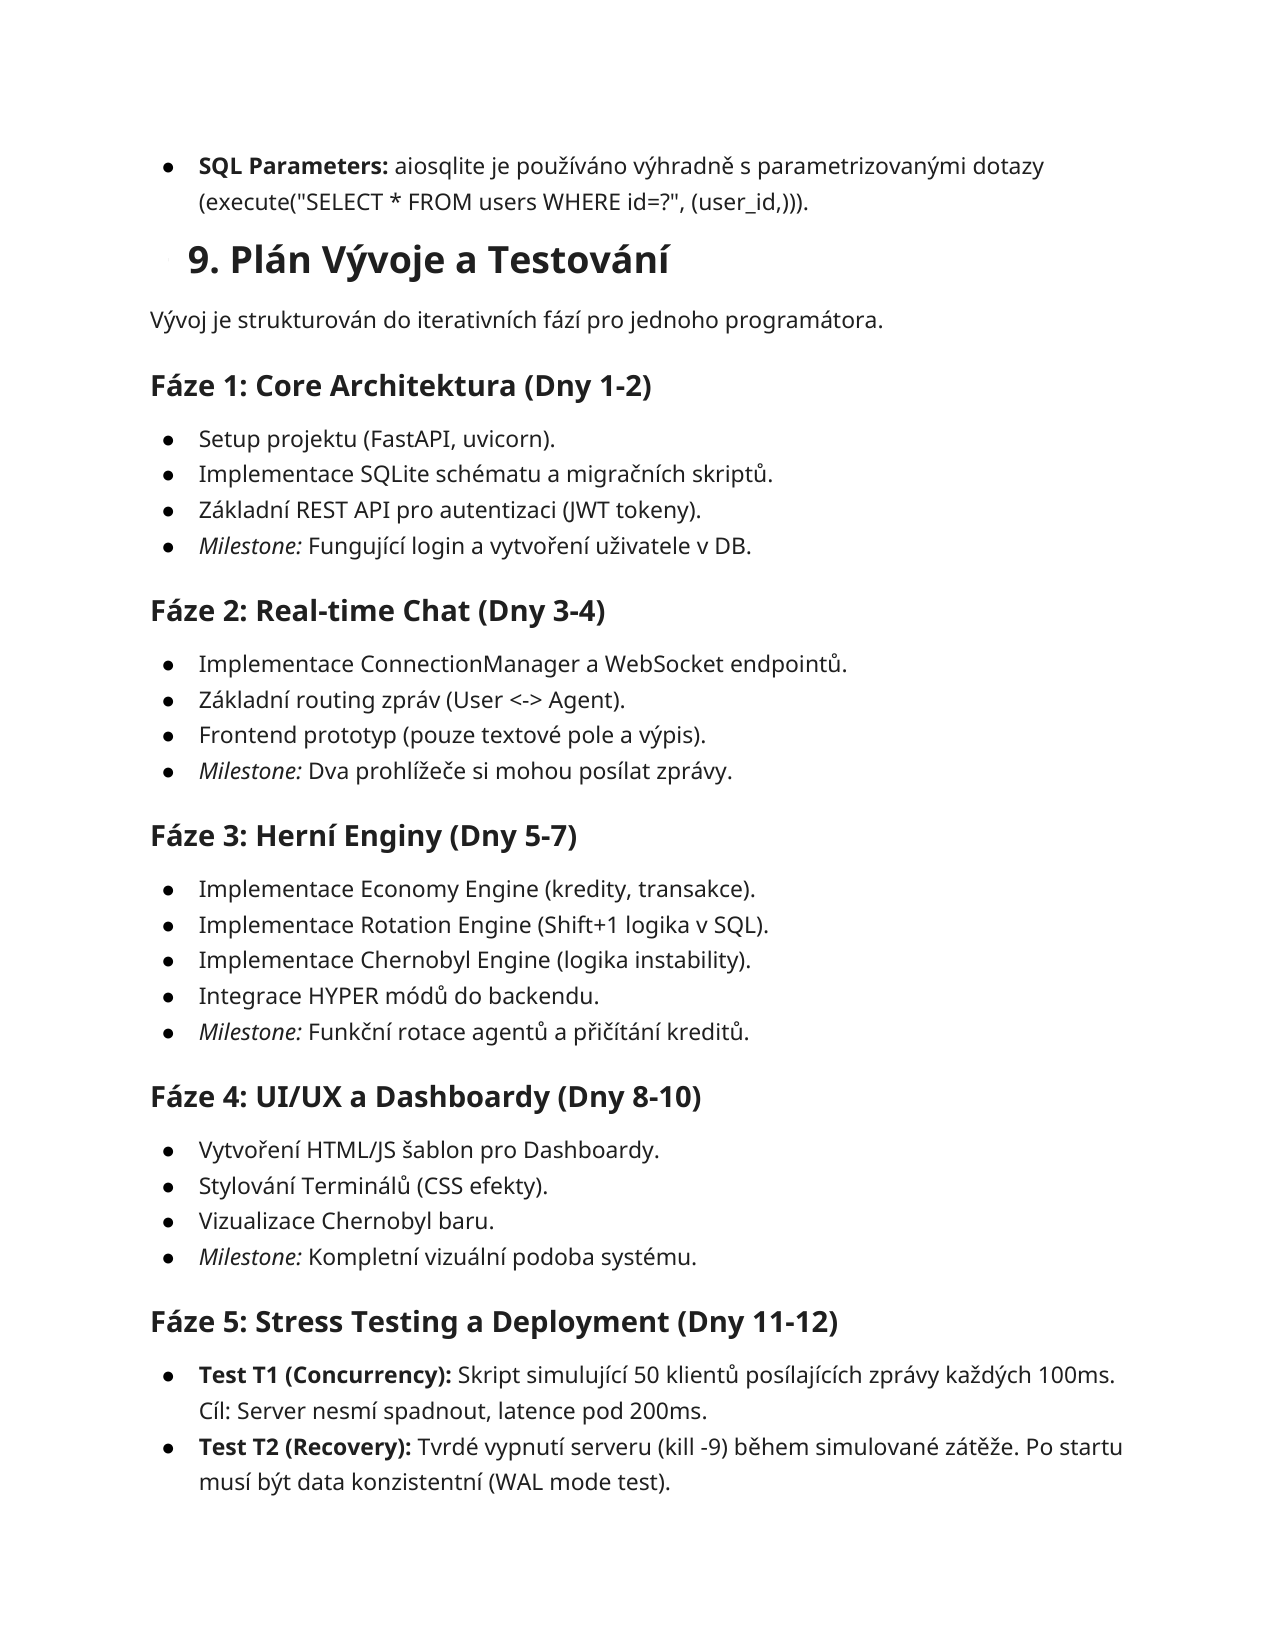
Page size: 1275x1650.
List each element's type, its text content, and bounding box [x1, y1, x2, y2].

subtitle 9. Plán Vývoje a Testování [150, 234, 1125, 285]
subtitle Fáze 1: Core Architektura (Dny 1-2) [150, 365, 1125, 405]
list Implementace Rotation Engine (Shift+1 logika v SQL). [161, 909, 1125, 940]
subtitle Fáze 3: Herní Enginy (Dny 5-7) [150, 815, 1125, 855]
list Test T2 (Recovery): Tvrdé vypnutí serveru (kill -9) během simulované zátěže. Po startu musí být data konzistentní (WAL mode test). [161, 1430, 1125, 1497]
list Integrace HYPER módů do backendu. [161, 980, 1125, 1011]
list SQL Parameters: aiosqlite je používáno výhradně s parametrizovanými dotazy (execute("SELECT * FROM users WHERE id=?", (user_id,))). [161, 150, 1125, 217]
text Vývoj je strukturován do iterativních fází pro jednoho programátora. [150, 304, 1125, 336]
list Milestone: Dva prohlížeče si mohou posílat zprávy. [161, 755, 1125, 786]
list Implementace Chernobyl Engine (logika instability). [161, 944, 1125, 976]
list Milestone: Funkční rotace agentů a přičítání kreditů. [161, 1016, 1125, 1047]
subtitle Fáze 2: Real-time Chat (Dny 3-4) [150, 590, 1125, 630]
list Základní routing zpráv (User <-> Agent). [161, 683, 1125, 715]
subtitle Fáze 5: Stress Testing a Deployment (Dny 11-12) [150, 1301, 1125, 1341]
list Implementace ConnectionManager a WebSocket endpointů. [161, 648, 1125, 679]
list Milestone: Fungující login a vytvoření uživatele v DB. [161, 529, 1125, 561]
list Vizualizace Chernobyl baru. [161, 1205, 1125, 1236]
list Milestone: Kompletní vizuální podoba systému. [161, 1241, 1125, 1272]
list Stylování Terminálů (CSS efekty). [161, 1169, 1125, 1201]
list Test T1 (Concurrency): Skript simulující 50 klientů posílajících zprávy každých 100ms. Cíl: Server nesmí spadnout, latence pod 200ms. [161, 1359, 1125, 1426]
list Vytvoření HTML/JS šablon pro Dashboardy. [161, 1134, 1125, 1165]
list Implementace SQLite schématu a migračních skriptů. [161, 458, 1125, 489]
list Implementace Economy Engine (kredity, transakce). [161, 873, 1125, 904]
list Frontend prototyp (pouze textové pole a výpis). [161, 719, 1125, 750]
list Setup projektu (FastAPI, uvicorn). [161, 423, 1125, 454]
list Základní REST API pro autentizaci (JWT tokeny). [161, 494, 1125, 525]
subtitle Fáze 4: UI/UX a Dashboardy (Dny 8-10) [150, 1076, 1125, 1116]
